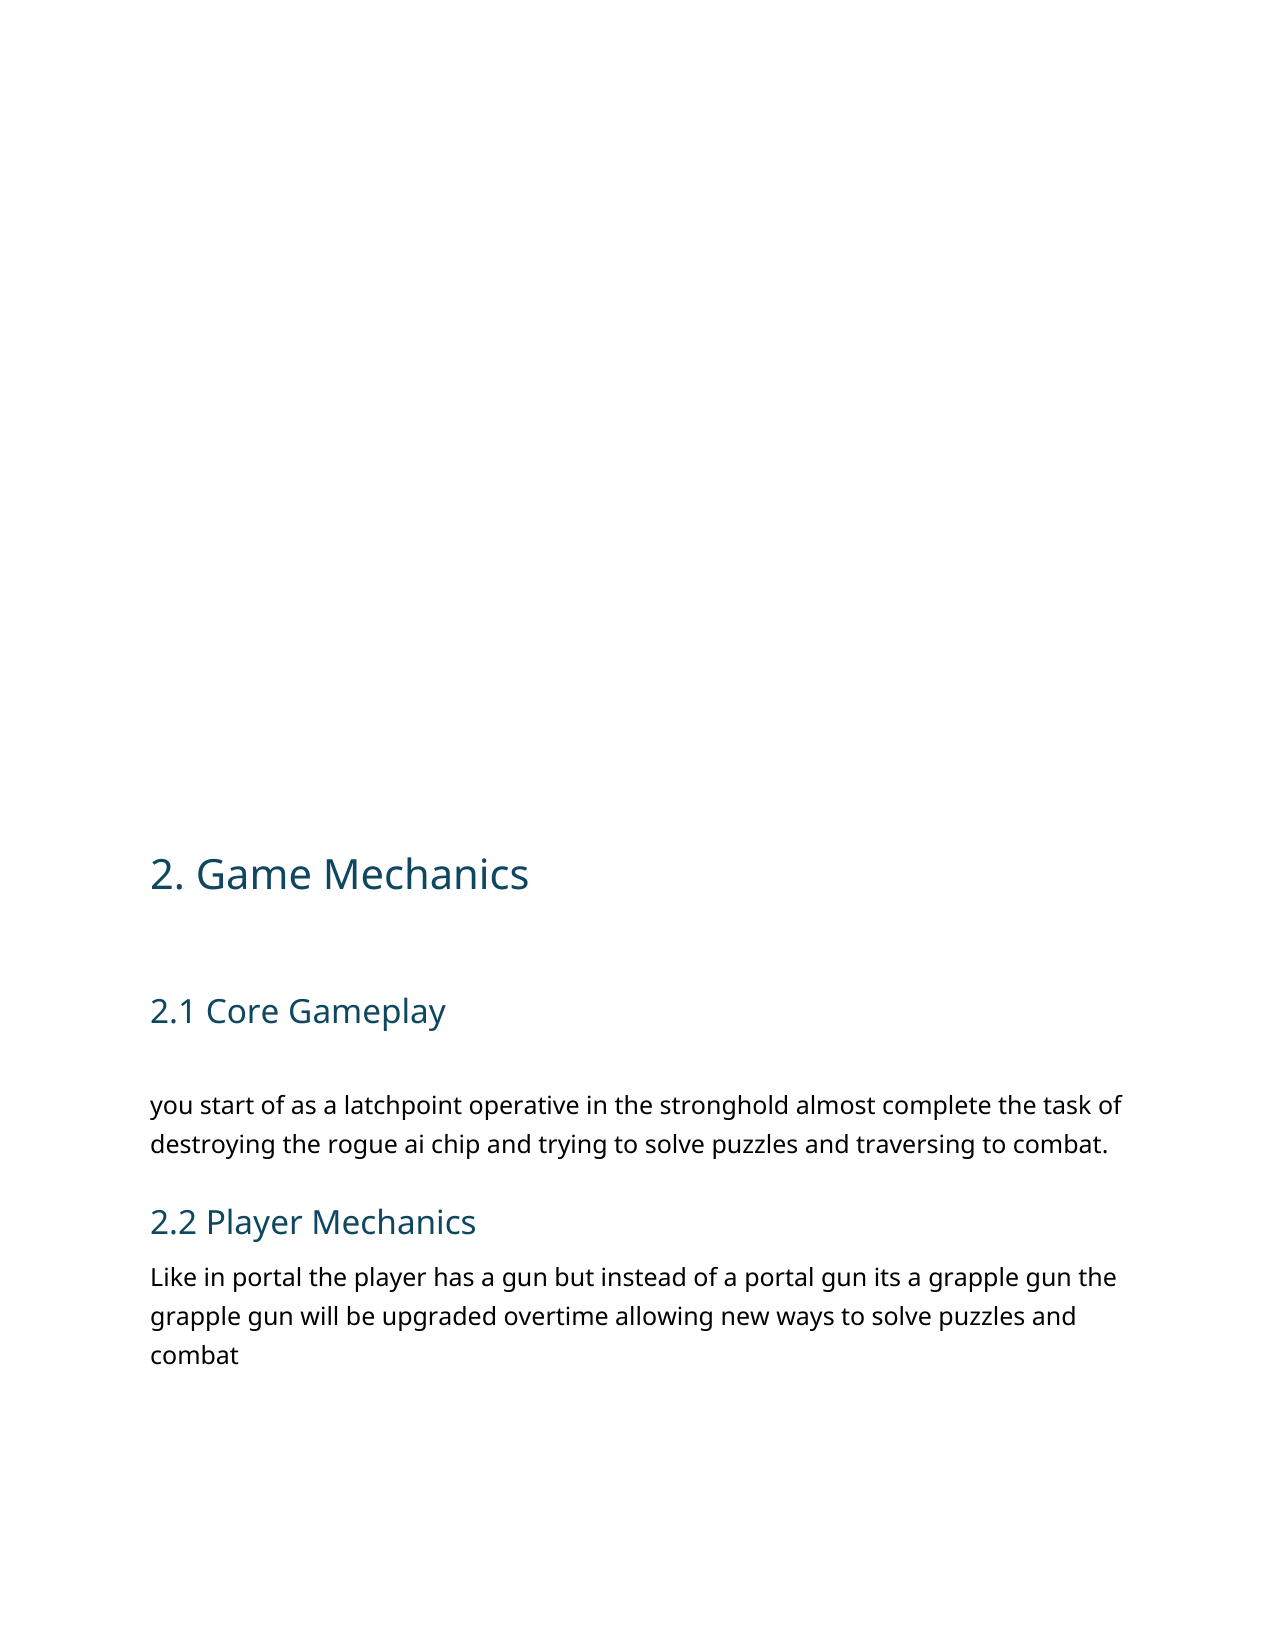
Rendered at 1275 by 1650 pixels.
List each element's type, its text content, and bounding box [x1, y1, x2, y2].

text you start of as a latchpoint operative in the stronghold almost complete the task of destroying the rogue ai chip and trying to solve puzzles and traversing to combat. [150, 1048, 1125, 1161]
subtitle 2.1 Core Gameplay [150, 935, 1125, 1033]
subtitle 2. Game Mechanics [150, 780, 1125, 902]
subtitle 2.2 Player Mechanics [150, 1199, 1125, 1244]
text Like in portal the player has a gun but instead of a portal gun its a grapple gun the grapple gun will be upgraded overtime allowing new ways to solve puzzles and combat [150, 1259, 1125, 1372]
text [150, 150, 1125, 497]
